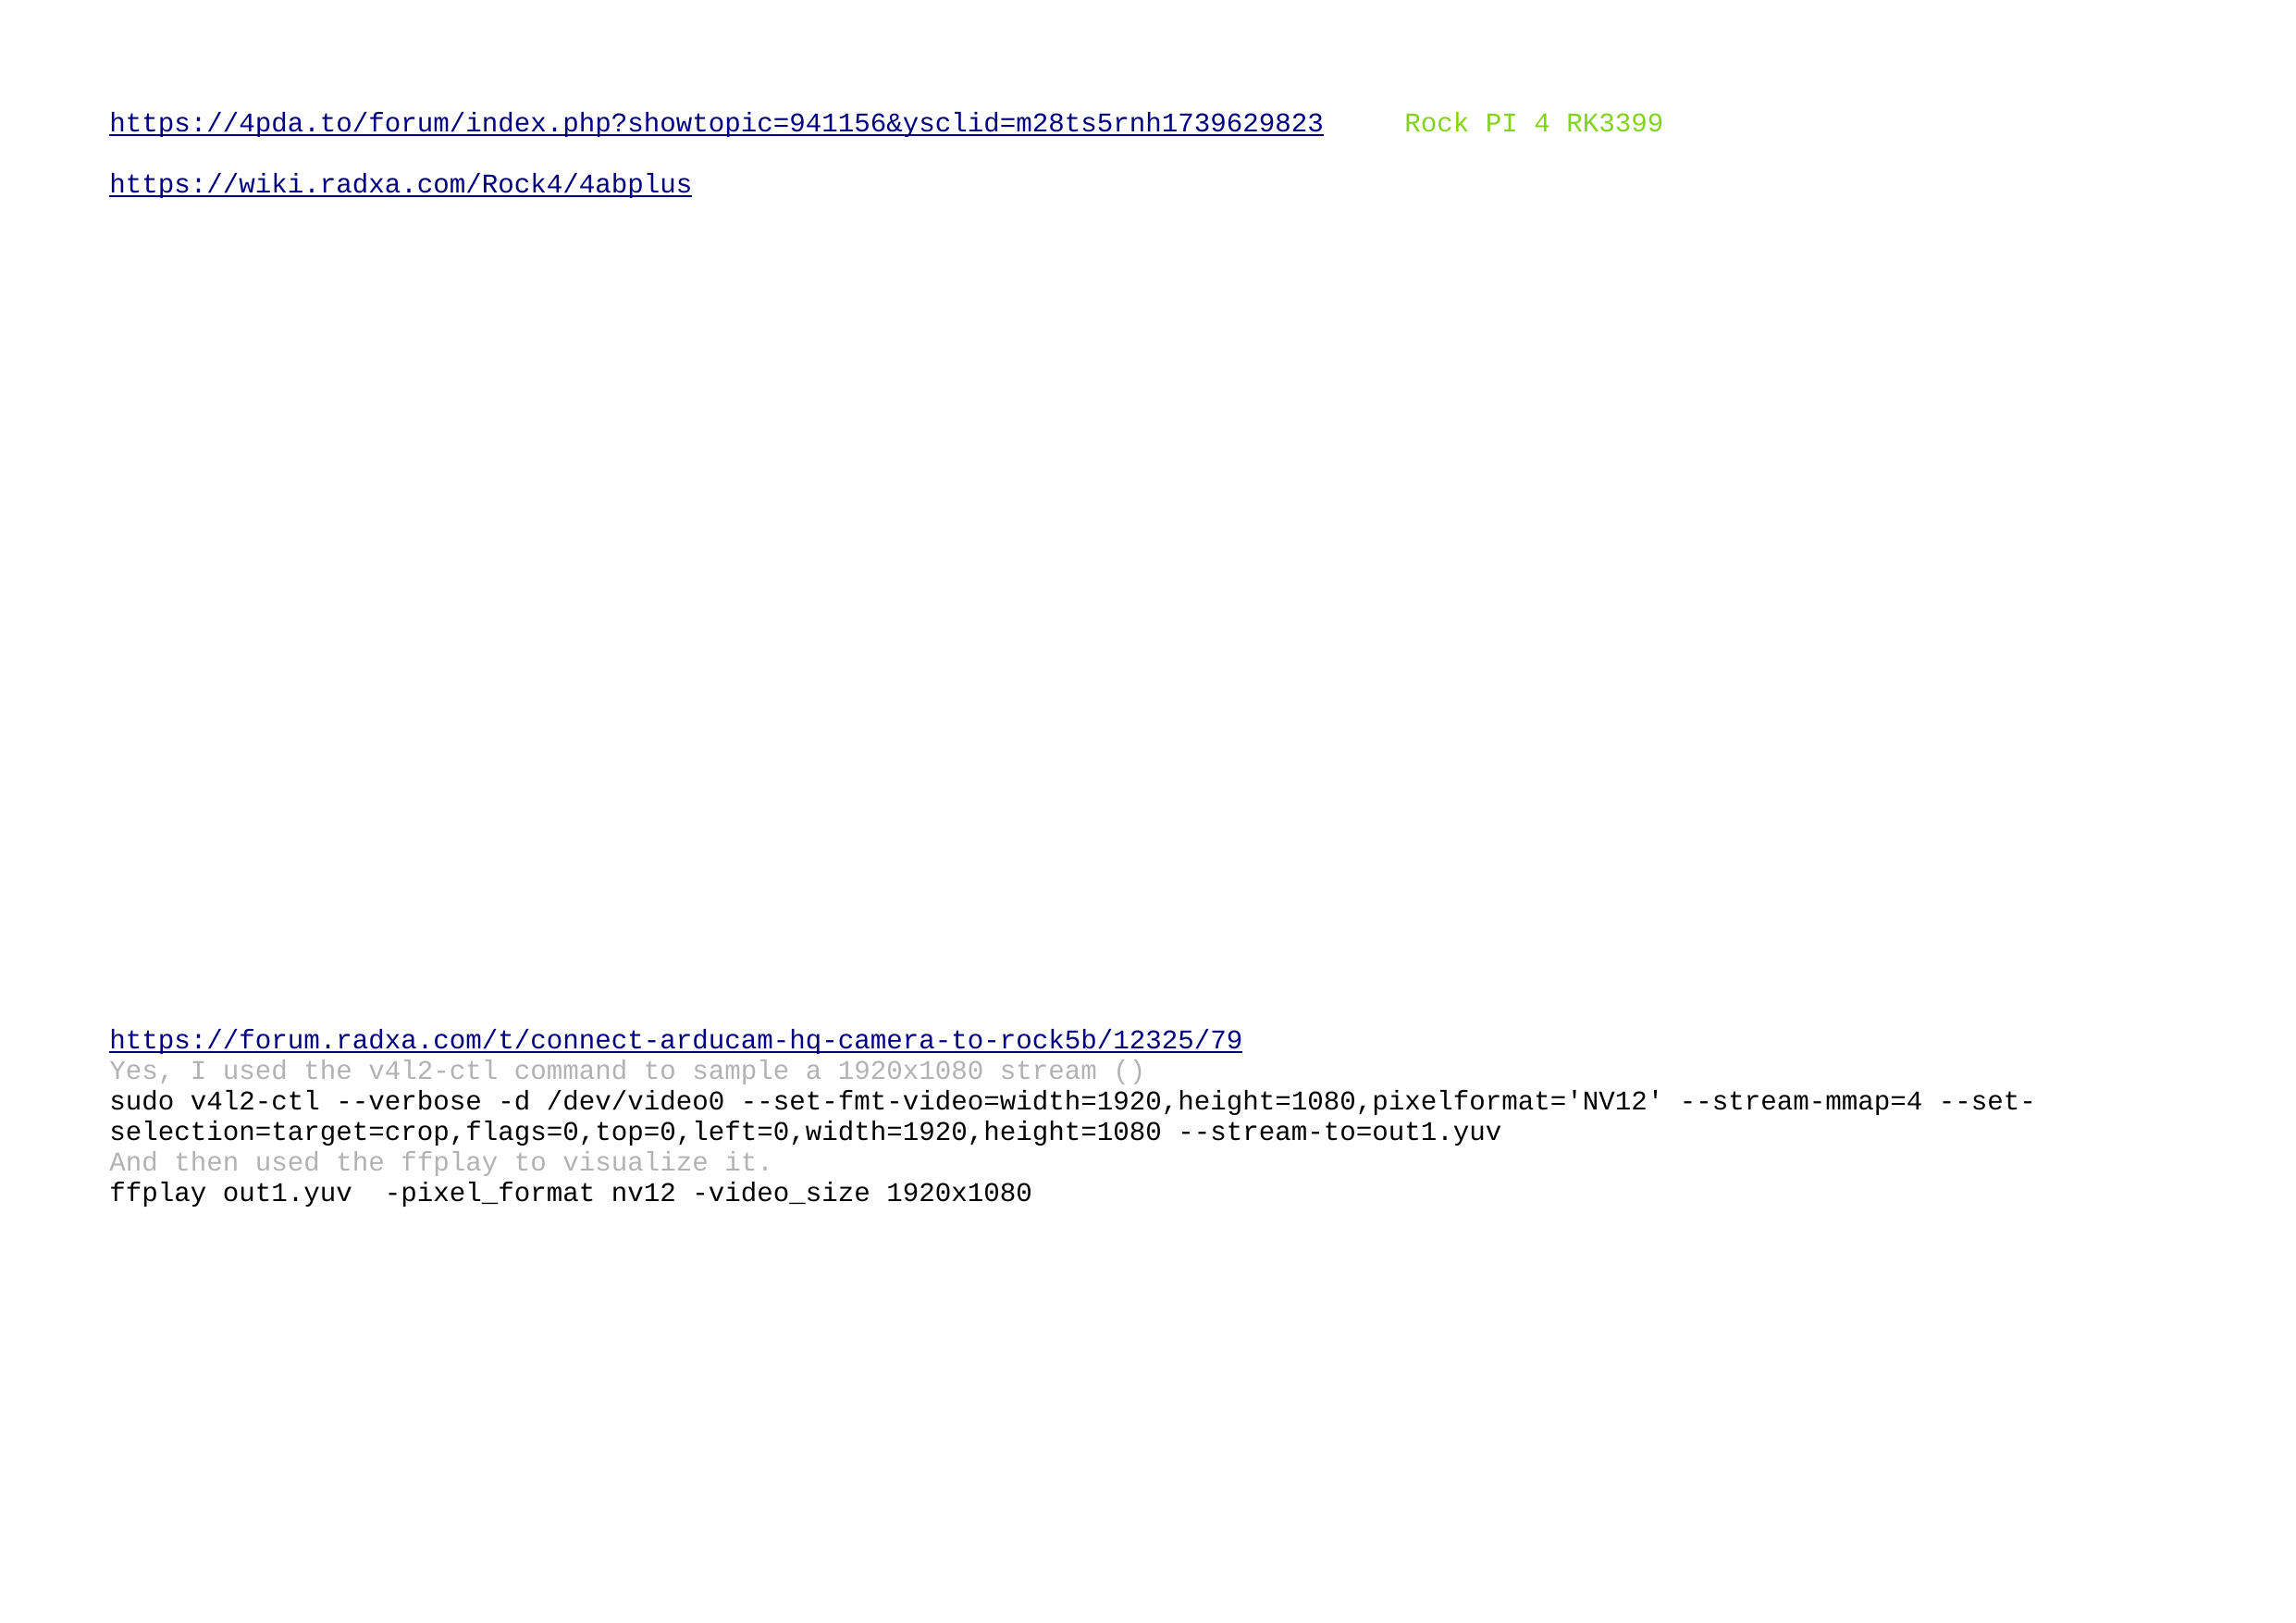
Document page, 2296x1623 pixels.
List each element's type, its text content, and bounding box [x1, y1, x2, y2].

text ffplay out1.yuv -pixel_format nv12 -video_size 1920x1080 [109, 1179, 2186, 1209]
text sudo v4l2-ctl --verbose -d /dev/video0 --set-fmt-video=width=1920,height=1080,pixelformat='NV12' --stream-mmap=4 --set-selection=target=crop,flags=0,top=0,left=0,width=1920,height=1080 --stream-to=out1.yuv [109, 1087, 2186, 1148]
text https://forum.radxa.com/t/connect-arducam-hq-camera-to-rock5b/12325/79 [109, 1026, 2186, 1057]
text https://4pda.to/forum/index.php?showtopic=941156&ysclid=m28ts5rnh1739629823 Rock PI 4 RK3399 [109, 109, 2186, 140]
text https://wiki.radxa.com/Rock4/4abplus [109, 170, 2186, 201]
text And then used the ffplay to visualize it. [109, 1148, 2186, 1179]
text Yes, I used the v4l2-ctl command to sample a 1920x1080 stream () [109, 1057, 2186, 1087]
